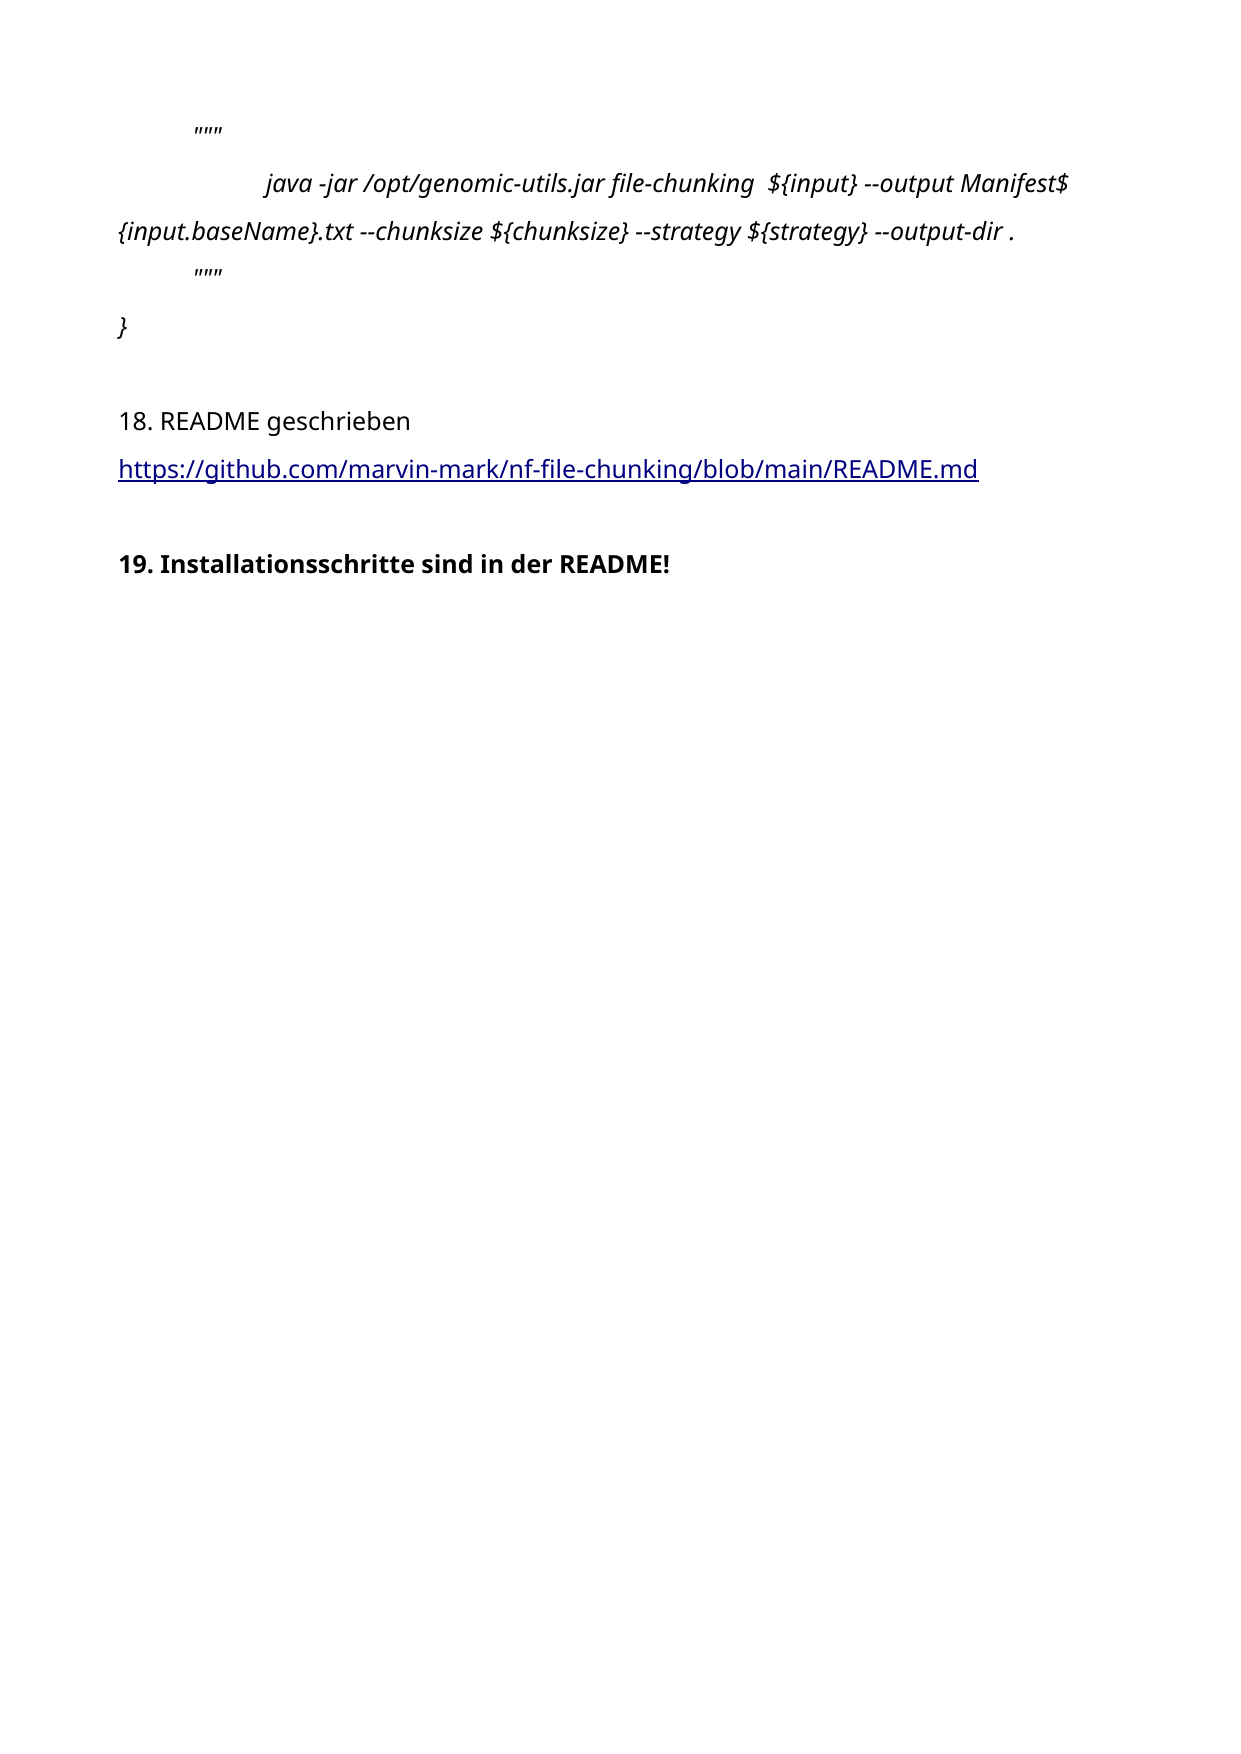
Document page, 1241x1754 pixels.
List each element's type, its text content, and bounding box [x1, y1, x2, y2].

text 19. Installationsschritte sind in der README! [118, 547, 1122, 581]
text https://github.com/marvin-mark/nf-file-chunking/blob/main/README.md [118, 451, 1122, 485]
text 18. README geschrieben [118, 404, 1122, 438]
text } [118, 308, 1122, 343]
text java -jar /opt/genomic-utils.jar file-chunking ${input} --output Manifest${input.baseName}.txt --chunksize ${chunksize} --strategy ${strategy} --output-dir . [118, 166, 1122, 247]
text """ [118, 118, 1122, 152]
text """ [118, 261, 1122, 295]
